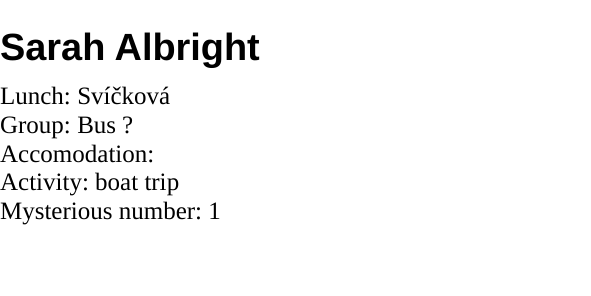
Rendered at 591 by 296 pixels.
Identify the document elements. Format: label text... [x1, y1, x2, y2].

text Lunch: Svíčková [0, 81, 591, 110]
text Mysterious number: 1 [0, 196, 591, 225]
text Activity: boat trip [0, 167, 591, 196]
subtitle Sarah Albright [0, 25, 591, 69]
text Accomodation: [0, 139, 591, 167]
text Group: Bus ? [0, 110, 591, 139]
